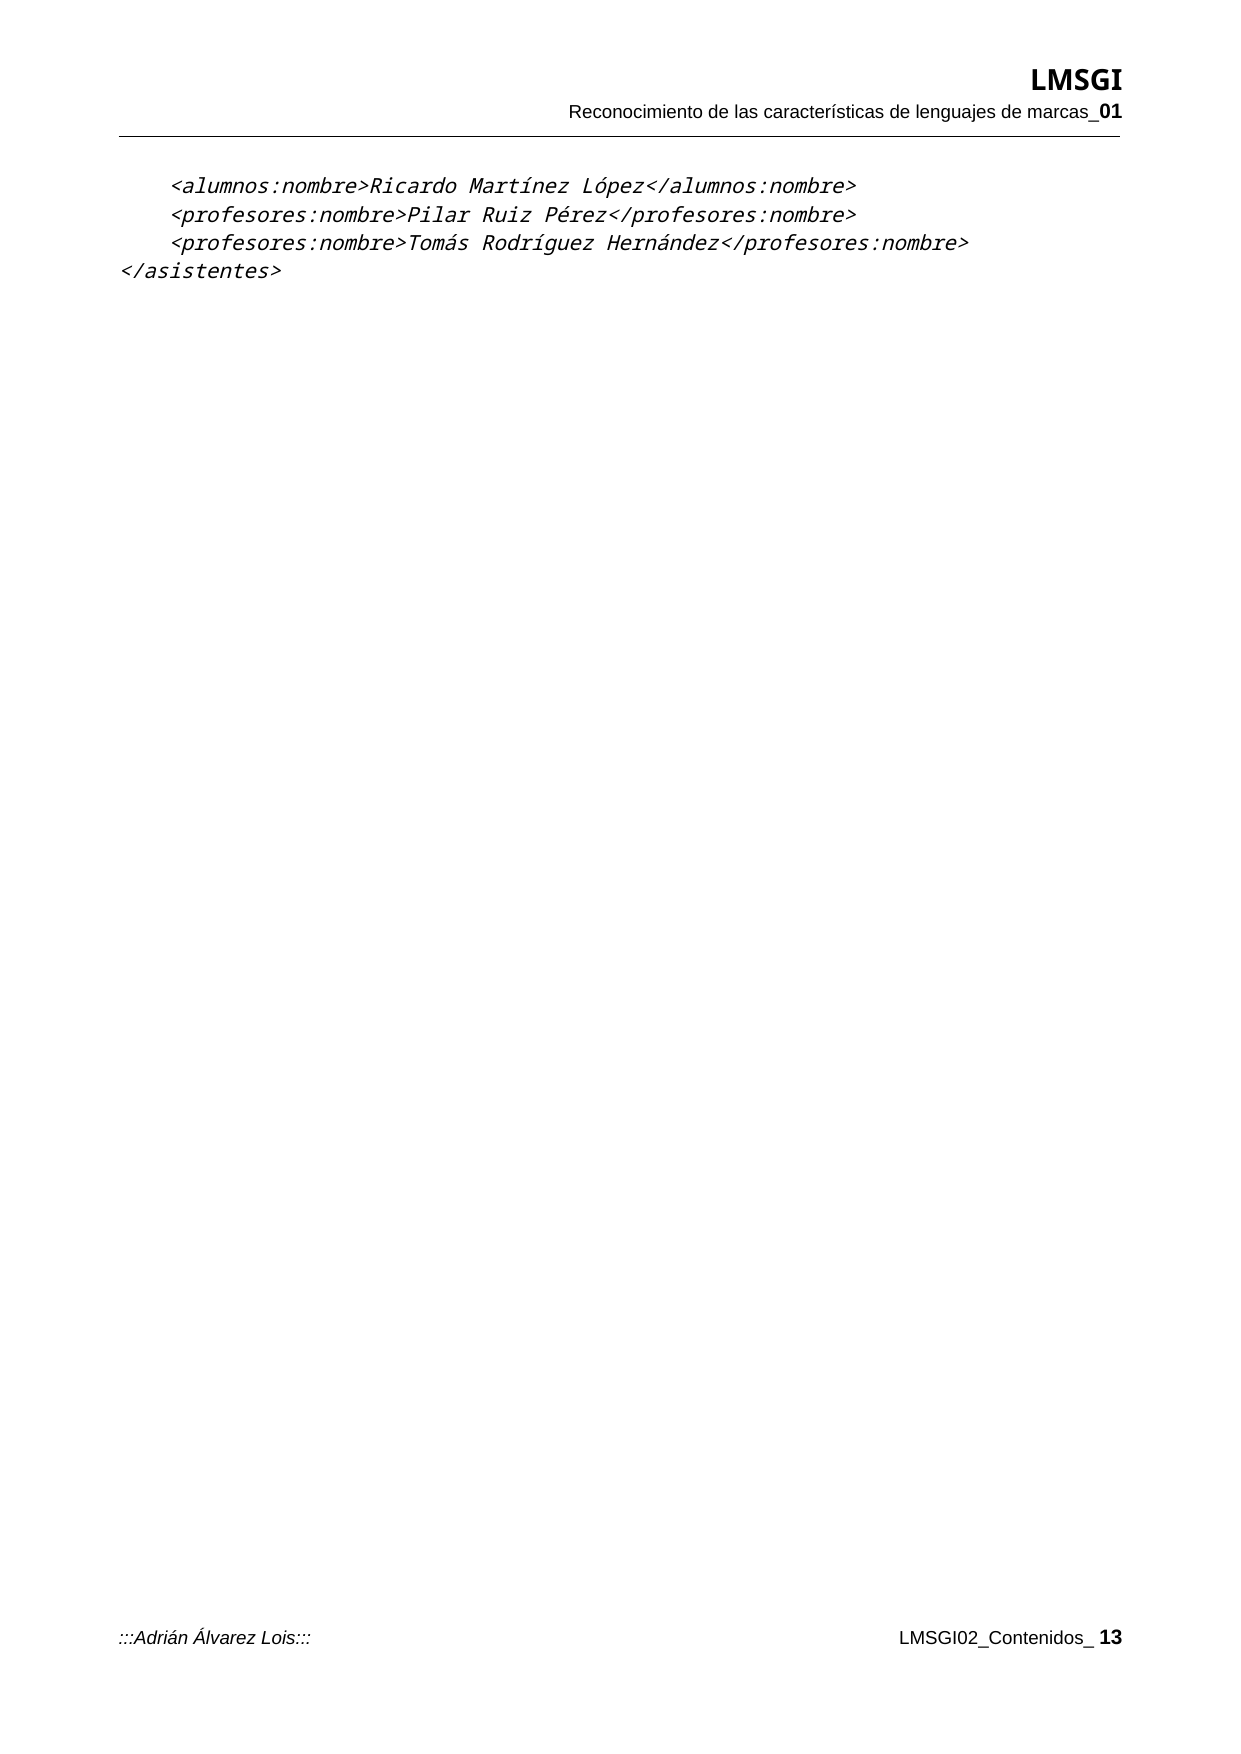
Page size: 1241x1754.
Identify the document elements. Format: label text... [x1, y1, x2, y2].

text <profesores:nombre>Tomás Rodríguez Hernández</profesores:nombre> [118, 228, 1122, 257]
text <profesores:nombre>Pilar Ruiz Pérez</profesores:nombre> [118, 200, 1122, 228]
text <alumnos:nombre>Ricardo Martínez López</alumnos:nombre> [118, 171, 1122, 200]
text </asistentes> [118, 257, 1122, 285]
